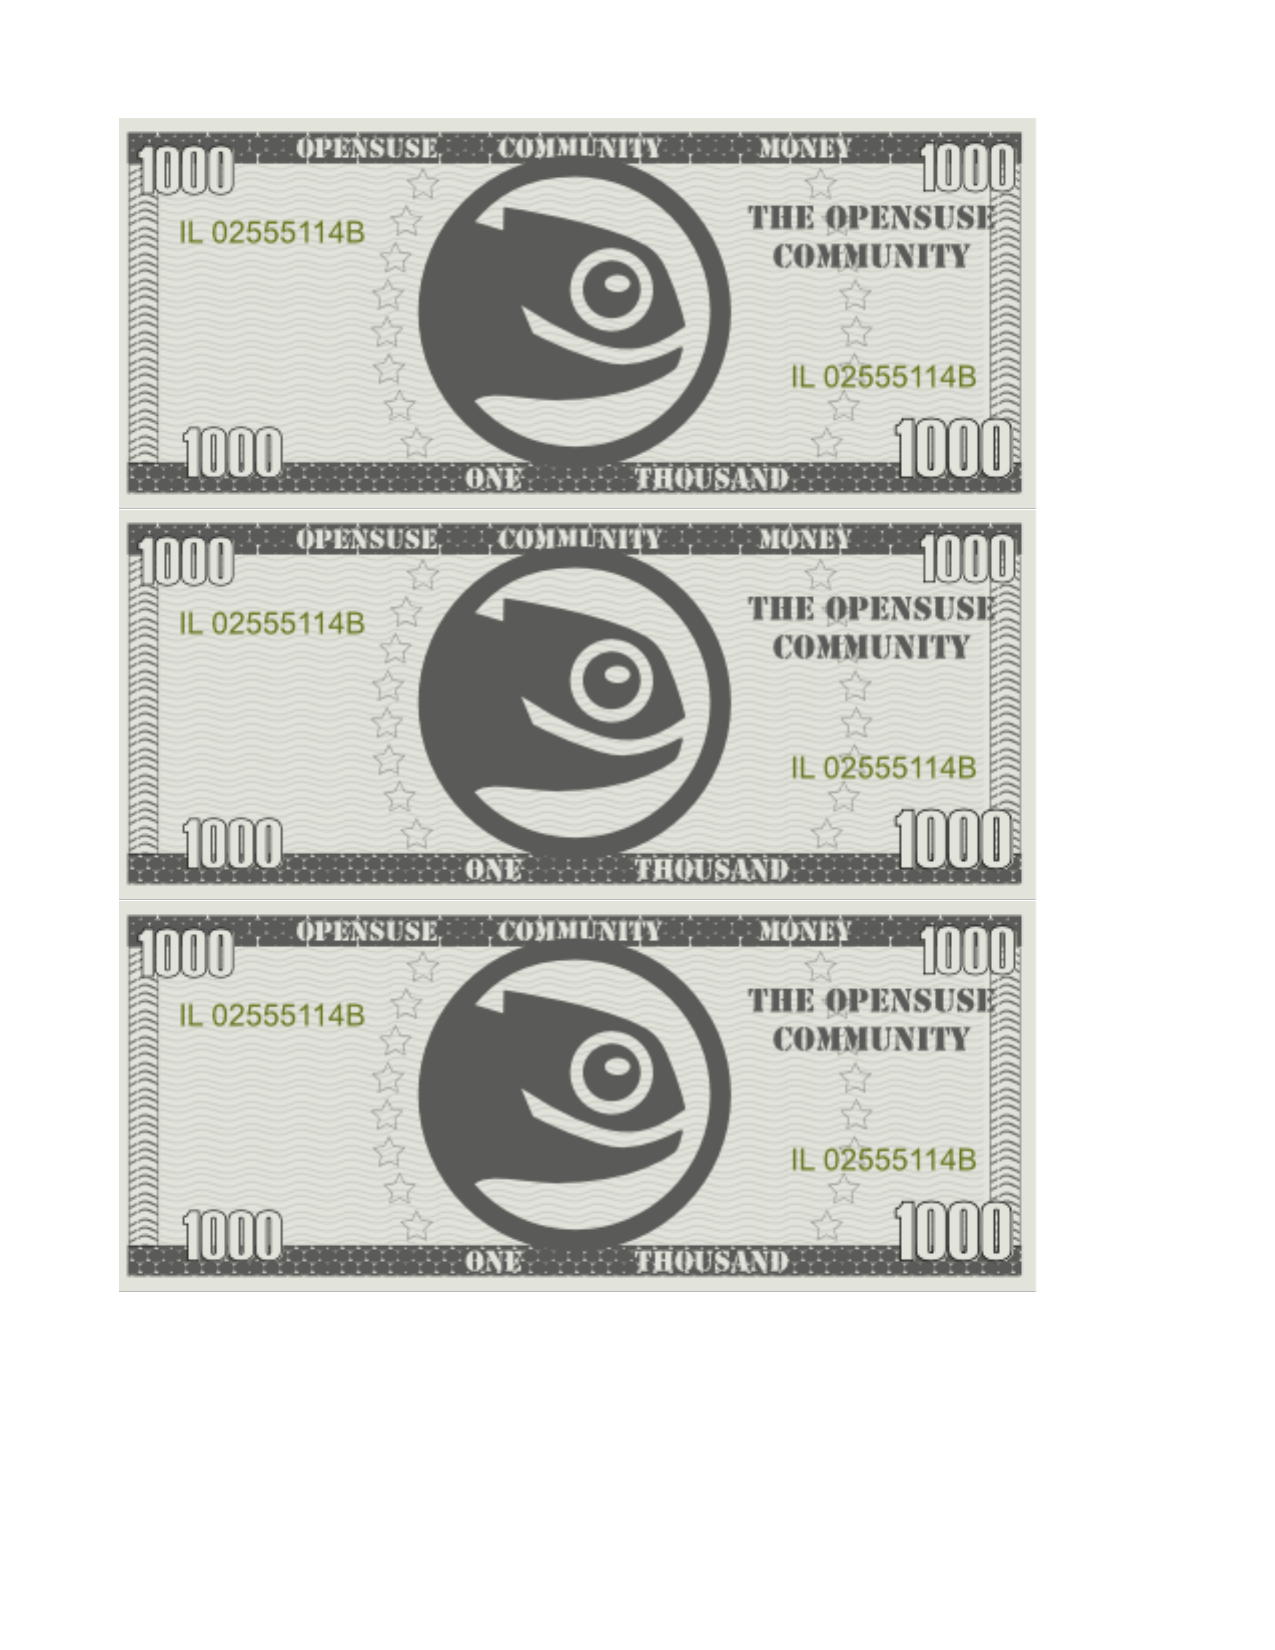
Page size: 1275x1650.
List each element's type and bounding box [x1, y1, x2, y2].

picture [119, 118, 1038, 1294]
